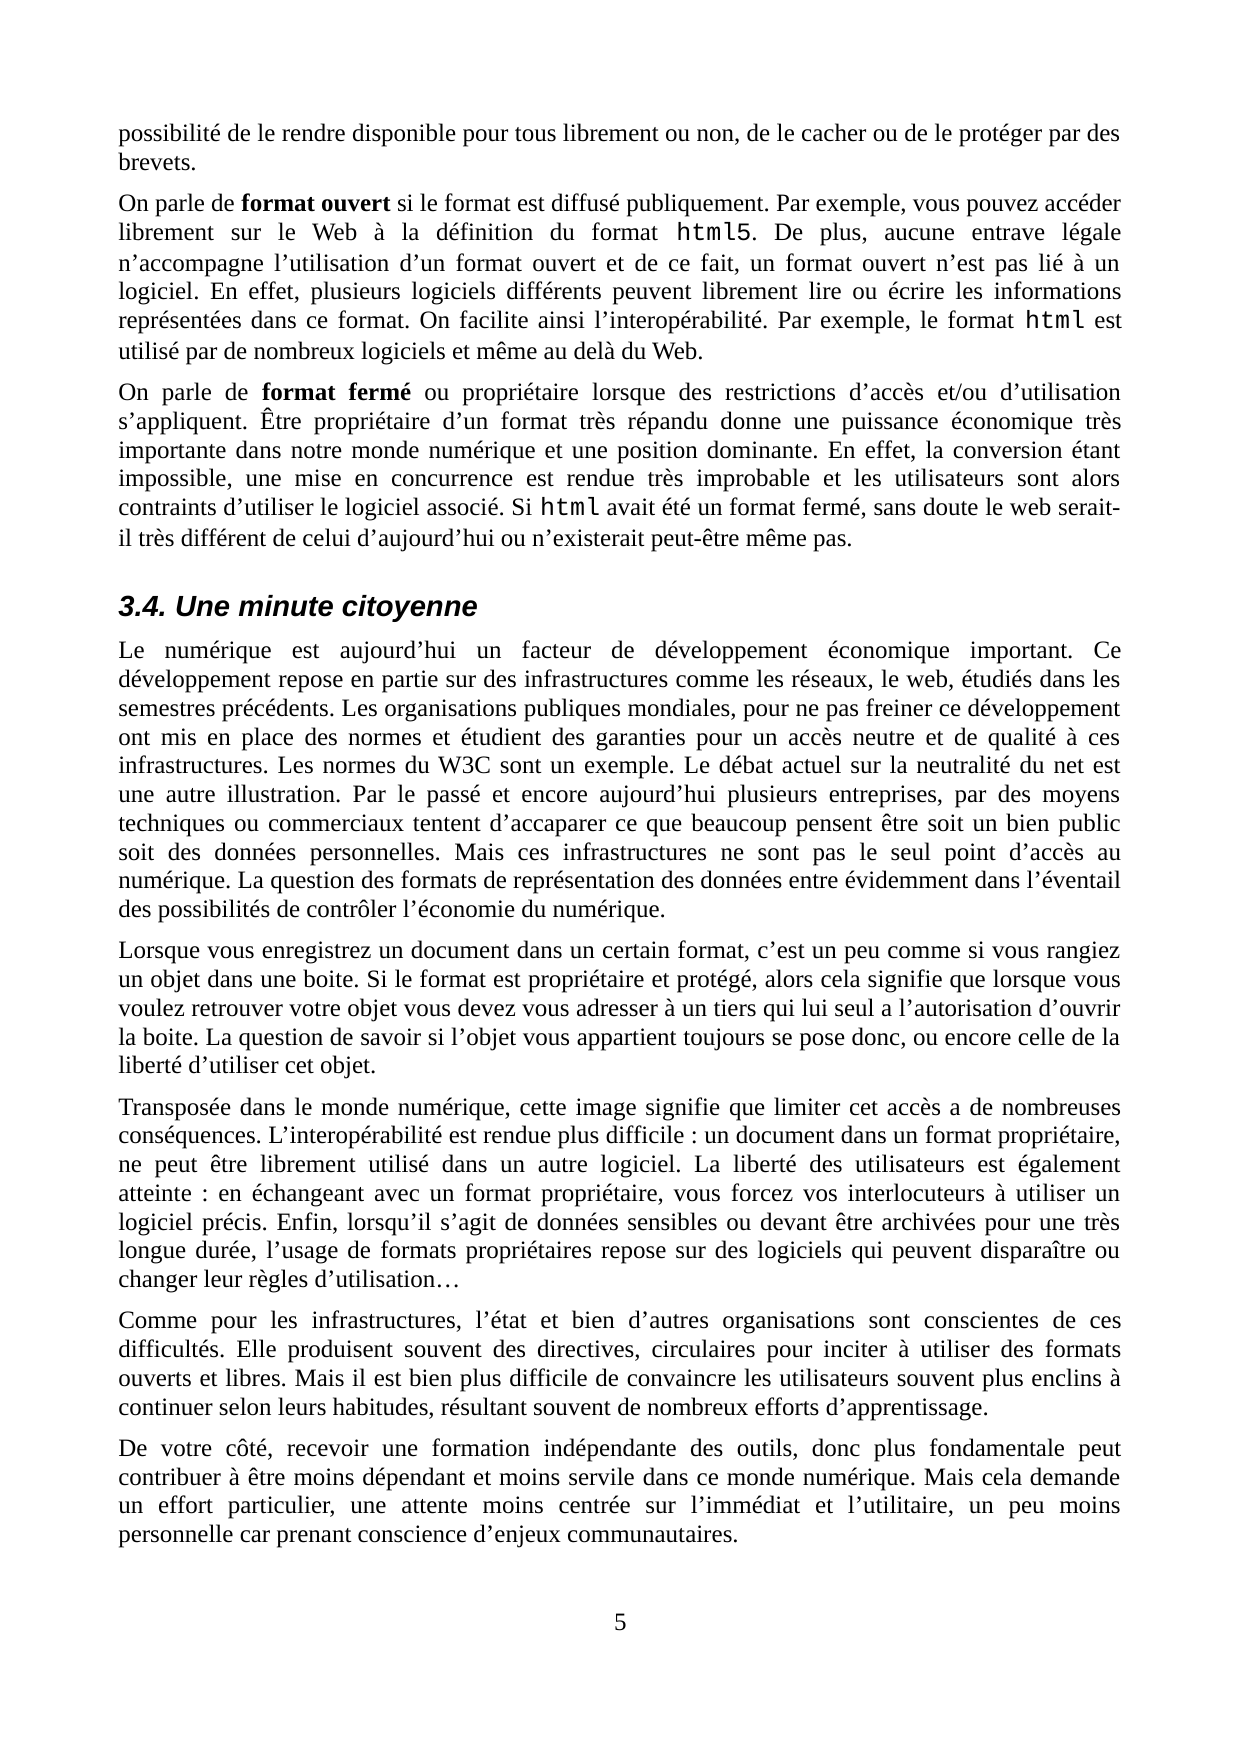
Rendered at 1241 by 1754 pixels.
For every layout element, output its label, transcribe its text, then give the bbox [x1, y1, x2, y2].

text Le numérique est aujourd’hui un facteur de développement économique important. Ce développement repose en partie sur des infrastructures comme les réseaux, le web, étudiés dans les semestres précédents. Les organisations publiques mondiales, pour ne pas freiner ce développement ont mis en place des normes et étudient des garanties pour un accès neutre et de qualité à ces infrastructures. Les normes du W3C sont un exemple. Le débat actuel sur la neutralité du net est une autre illustration. Par le passé et encore aujourd’hui plusieurs entreprises, par des moyens techniques ou commerciaux tentent d’accaparer ce que beaucoup pensent être soit un bien public soit des données personnelles. Mais ces infrastructures ne sont pas le seul point d’accès au numérique. La question des formats de représentation des données entre évidemment dans l’éventail des possibilités de contrôler l’économie du numérique. [118, 635, 1122, 923]
text Comme pour les infrastructures, l’état et bien d’autres organisations sont conscientes de ces difficultés. Elle produisent souvent des directives, circulaires pour inciter à utiliser des formats ouverts et libres. Mais il est bien plus difficile de convaincre les utilisateurs souvent plus enclins à continuer selon leurs habitudes, résultant souvent de nombreux efforts d’apprentissage. [118, 1305, 1122, 1420]
text On parle de format ouvert si le format est diffusé publiquement. Par exemple, vous pouvez accéder librement sur le Web à la définition du format html5. De plus, aucune entrave légale n’accompagne l’utilisation d’un format ouvert et de ce fait, un format ouvert n’est pas lié à un logiciel. En effet, plusieurs logiciels différents peuvent librement lire ou écrire les informations représentées dans ce format. On facilite ainsi l’interopérabilité. Par exemple, le format html est utilisé par de nombreux logiciels et même au delà du Web. [118, 188, 1122, 365]
text On parle de format fermé ou propriétaire lorsque des restrictions d’accès et/ou d’utilisation s’appliquent. Être propriétaire d’un format très répandu donne une puissance économique très importante dans notre monde numérique et une position dominante. En effet, la conversion étant impossible, une mise en concurrence est rendue très improbable et les utilisateurs sont alors contraints d’utiliser le logiciel associé. Si html avait été un format fermé, sans doute le web serait-il très différent de celui d’aujourd’hui ou n’existerait peut-être même pas. [118, 377, 1122, 552]
text De votre côté, recevoir une formation indépendante des outils, donc plus fondamentale peut contribuer à être moins dépendant et moins servile dans ce monde numérique. Mais cela demande un effort particulier, une attente moins centrée sur l’immédiat et l’utilitaire, un peu moins personnelle car prenant conscience d’enjeux communautaires. [118, 1433, 1122, 1548]
text Lorsque vous enregistrez un document dans un certain format, c’est un peu comme si vous rangiez un objet dans une boite. Si le format est propriétaire et protégé, alors cela signifie que lorsque vous voulez retrouver votre objet vous devez vous adresser à un tiers qui lui seul a l’autorisation d’ouvrir la boite. La question de savoir si l’objet vous appartient toujours se pose donc, ou encore celle de la liberté d’utiliser cet objet. [118, 935, 1122, 1079]
text possibilité de le rendre disponible pour tous librement ou non, de le cacher ou de le protéger par des brevets. [118, 118, 1122, 176]
subtitle Une minute citoyenne [118, 589, 1122, 623]
text Transposée dans le monde numérique, cette image signifie que limiter cet accès a de nombreuses conséquences. L’interopérabilité est rendue plus difficile : un document dans un format propriétaire, ne peut être librement utilisé dans un autre logiciel. La liberté des utilisateurs est également atteinte : en échangeant avec un format propriétaire, vous forcez vos interlocuteurs à utiliser un logiciel précis. Enfin, lorsqu’il s’agit de données sensibles ou devant être archivées pour une très longue durée, l’usage de formats propriétaires repose sur des logiciels qui peuvent disparaître ou changer leur règles d’utilisation… [118, 1092, 1122, 1293]
